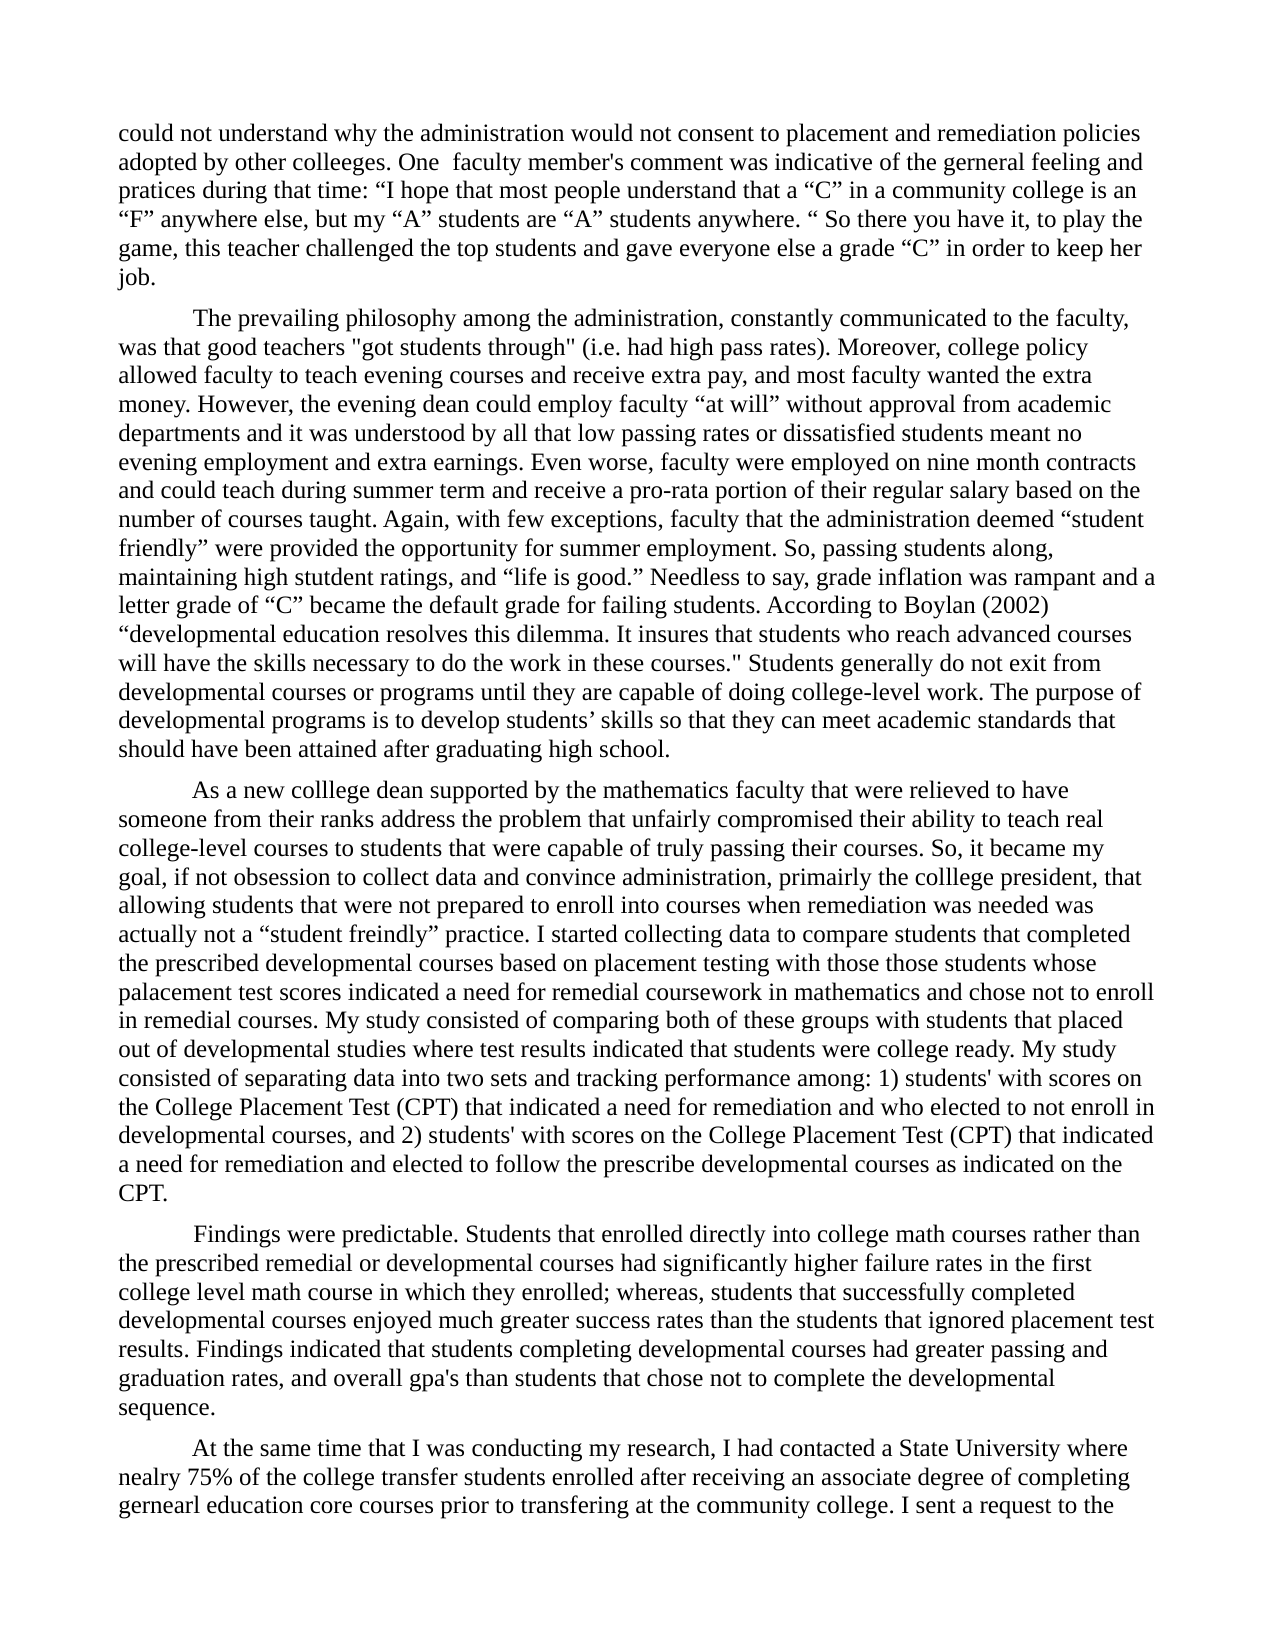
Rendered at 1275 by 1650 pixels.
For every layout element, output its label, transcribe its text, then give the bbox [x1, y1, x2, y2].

text could not understand why the administration would not consent to placement and remediation policies adopted by other colleeges. One faculty member's comment was indicative of the gerneral feeling and pratices during that time: “I hope that most people understand that a “C” in a community college is an “F” anywhere else, but my “A” students are “A” students anywhere. “ So there you have it, to play the game, this teacher challenged the top students and gave everyone else a grade “C” in order to keep her job. [118, 118, 1157, 291]
text As a new colllege dean supported by the mathematics faculty that were relieved to have someone from their ranks address the problem that unfairly compromised their ability to teach real college-level courses to students that were capable of truly passing their courses. So, it became my goal, if not obsession to collect data and convince administration, primairly the colllege president, that allowing students that were not prepared to enroll into courses when remediation was needed was actually not a “student freindly” practice. I started collecting data to compare students that completed the prescribed developmental courses based on placement testing with those those students whose palacement test scores indicated a need for remedial coursework in mathematics and chose not to enroll in remedial courses. My study consisted of comparing both of these groups with students that placed out of developmental studies where test results indicated that students were college ready. My study consisted of separating data into two sets and tracking performance among: 1) students' with scores on the College Placement Test (CPT) that indicated a need for remediation and who elected to not enroll in developmental courses, and 2) students' with scores on the College Placement Test (CPT) that indicated a need for remediation and elected to follow the prescribe developmental courses as indicated on the CPT. [118, 776, 1157, 1207]
text At the same time that I was conducting my research, I had contacted a State University where nealry 75% of the college transfer students enrolled after receiving an associate degree of completing gernearl education core courses prior to transfering at the community college. I sent a request to the [118, 1433, 1157, 1519]
text Findings were predictable. Students that enrolled directly into college math courses rather than the prescribed remedial or developmental courses had significantly higher failure rates in the first college level math course in which they enrolled; whereas, students that successfully completed developmental courses enjoyed much greater success rates than the students that ignored placement test results. Findings indicated that students completing developmental courses had greater passing and graduation rates, and overall gpa's than students that chose not to complete the developmental sequence. [118, 1219, 1157, 1421]
text The prevailing philosophy among the administration, constantly communicated to the faculty, was that good teachers "got students through" (i.e. had high pass rates). Moreover, college policy allowed faculty to teach evening courses and receive extra pay, and most faculty wanted the extra money. However, the evening dean could employ faculty “at will” without approval from academic departments and it was understood by all that low passing rates or dissatisfied students meant no evening employment and extra earnings. Even worse, faculty were employed on nine month contracts and could teach during summer term and receive a pro-rata portion of their regular salary based on the number of courses taught. Again, with few exceptions, faculty that the administration deemed “student friendly” were provided the opportunity for summer employment. So, passing students along, maintaining high stutdent ratings, and “life is good.” Needless to say, grade inflation was rampant and a letter grade of “C” became the default grade for failing students. According to Boylan (2002) “developmental education resolves this dilemma. It insures that students who reach advanced courses will have the skills necessary to do the work in these courses." Students generally do not exit from developmental courses or programs until they are capable of doing college-level work. The purpose of developmental programs is to develop students’ skills so that they can meet academic standards that should have been attained after graduating high school. [118, 303, 1157, 763]
